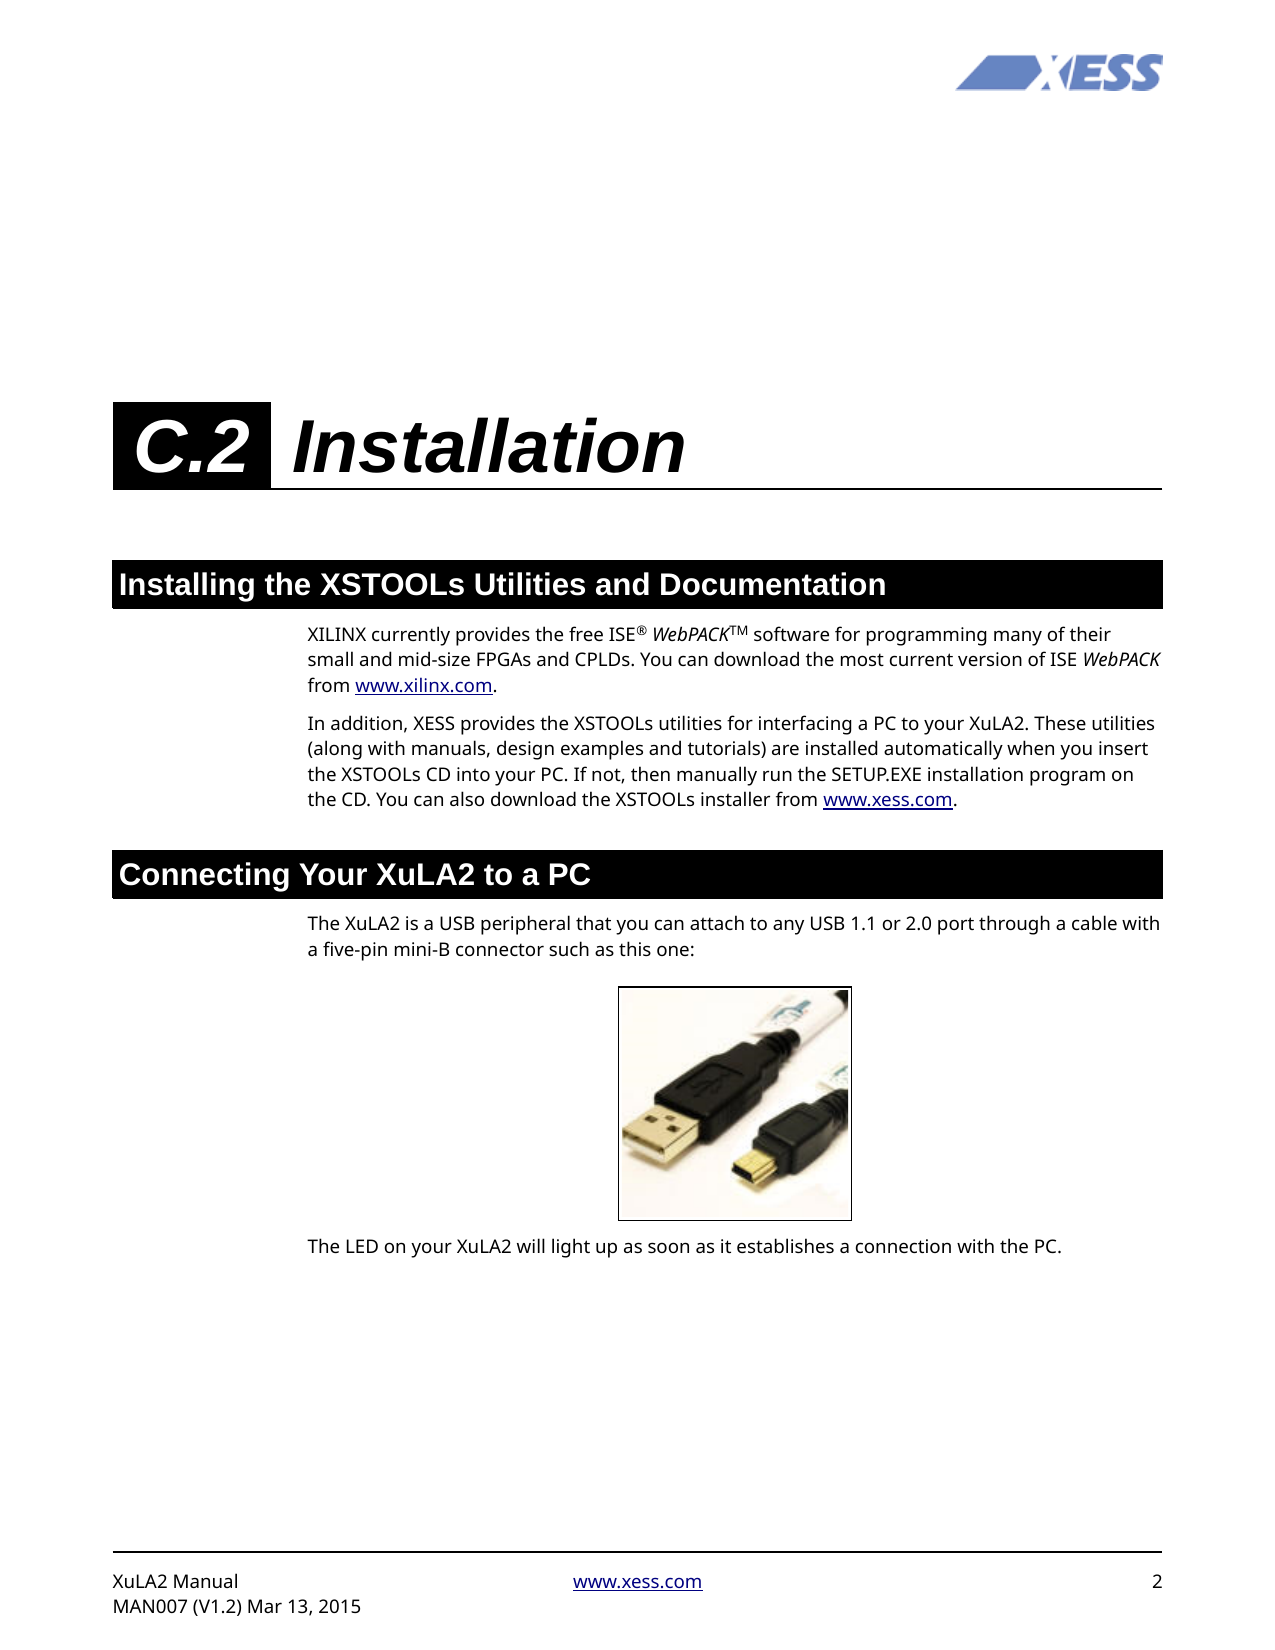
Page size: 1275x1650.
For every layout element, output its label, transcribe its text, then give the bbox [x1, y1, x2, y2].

text The XuLA2 is a USB peripheral that you can attach to any USB 1.1 or 2.0 port through a cable with a five-pin mini-B connector such as this one: [307, 910, 1162, 961]
text The LED on your XuLA2 will light up as soon as it establishes a connection with the PC. [307, 1233, 1162, 1259]
text In addition, XESS provides the XSTOOLs utilities for interfacing a PC to your XuLA2. These utilities (along with manuals, design examples and tutorials) are installed automatically when you insert the XSTOOLs CD into your PC. If not, then manually run the SETUP.EXE installation program on the CD. You can also download the XSTOOLs installer from www.xess.com. [307, 710, 1162, 812]
subtitle Connecting Your XuLA2 to a PC [114, 851, 1162, 898]
text XILINX currently provides the free ISE® WebPACKTM software for programming many of their small and mid-size FPGAs and CPLDs. You can download the most current version of ISE WebPACK from www.xilinx.com. [307, 621, 1162, 698]
table_cell [955, 54, 1163, 91]
subtitle Installation [271, 402, 1162, 488]
subtitle Installing the XSTOOLs Utilities and Documentation [114, 561, 1162, 608]
picture [621, 990, 849, 1217]
